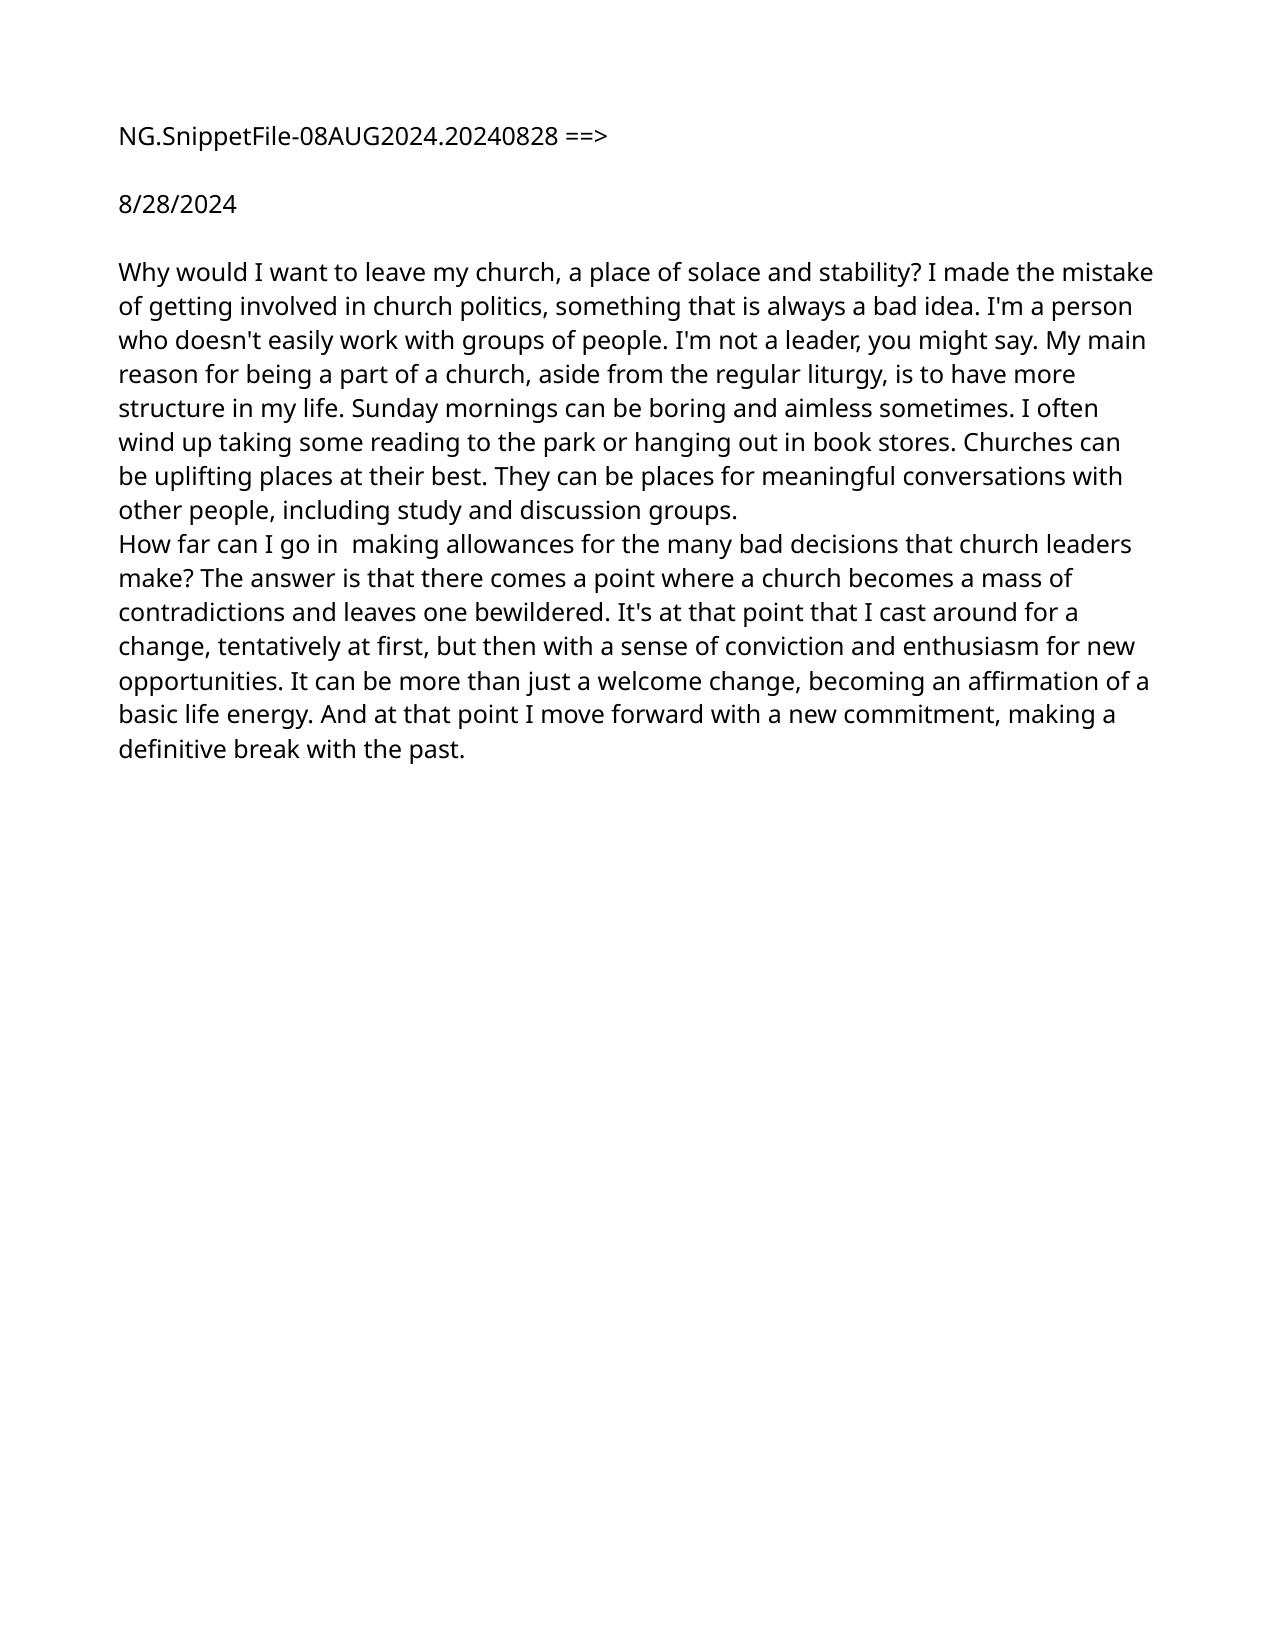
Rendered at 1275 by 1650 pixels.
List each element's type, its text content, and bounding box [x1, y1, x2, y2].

text NG.SnippetFile-08AUG2024.20240828 ==> [118, 118, 1157, 152]
text How far can I go in making allowances for the many bad decisions that church leaders make? The answer is that there comes a point where a church becomes a mass of contradictions and leaves one bewildered. It's at that point that I cast around for a change, tentatively at first, but then with a sense of conviction and enthusiasm for new opportunities. It can be more than just a welcome change, becoming an affirmation of a basic life energy. And at that point I move forward with a new commitment, making a definitive break with the past. [118, 527, 1157, 765]
text 8/28/2024 [118, 186, 1157, 220]
text Why would I want to leave my church, a place of solace and stability? I made the mistake of getting involved in church politics, something that is always a bad idea. I'm a person who doesn't easily work with groups of people. I'm not a leader, you might say. My main reason for being a part of a church, aside from the regular liturgy, is to have more structure in my life. Sunday mornings can be boring and aimless sometimes. I often wind up taking some reading to the park or hanging out in book stores. Churches can be uplifting places at their best. They can be places for meaningful conversations with other people, including study and discussion groups. [118, 254, 1157, 527]
